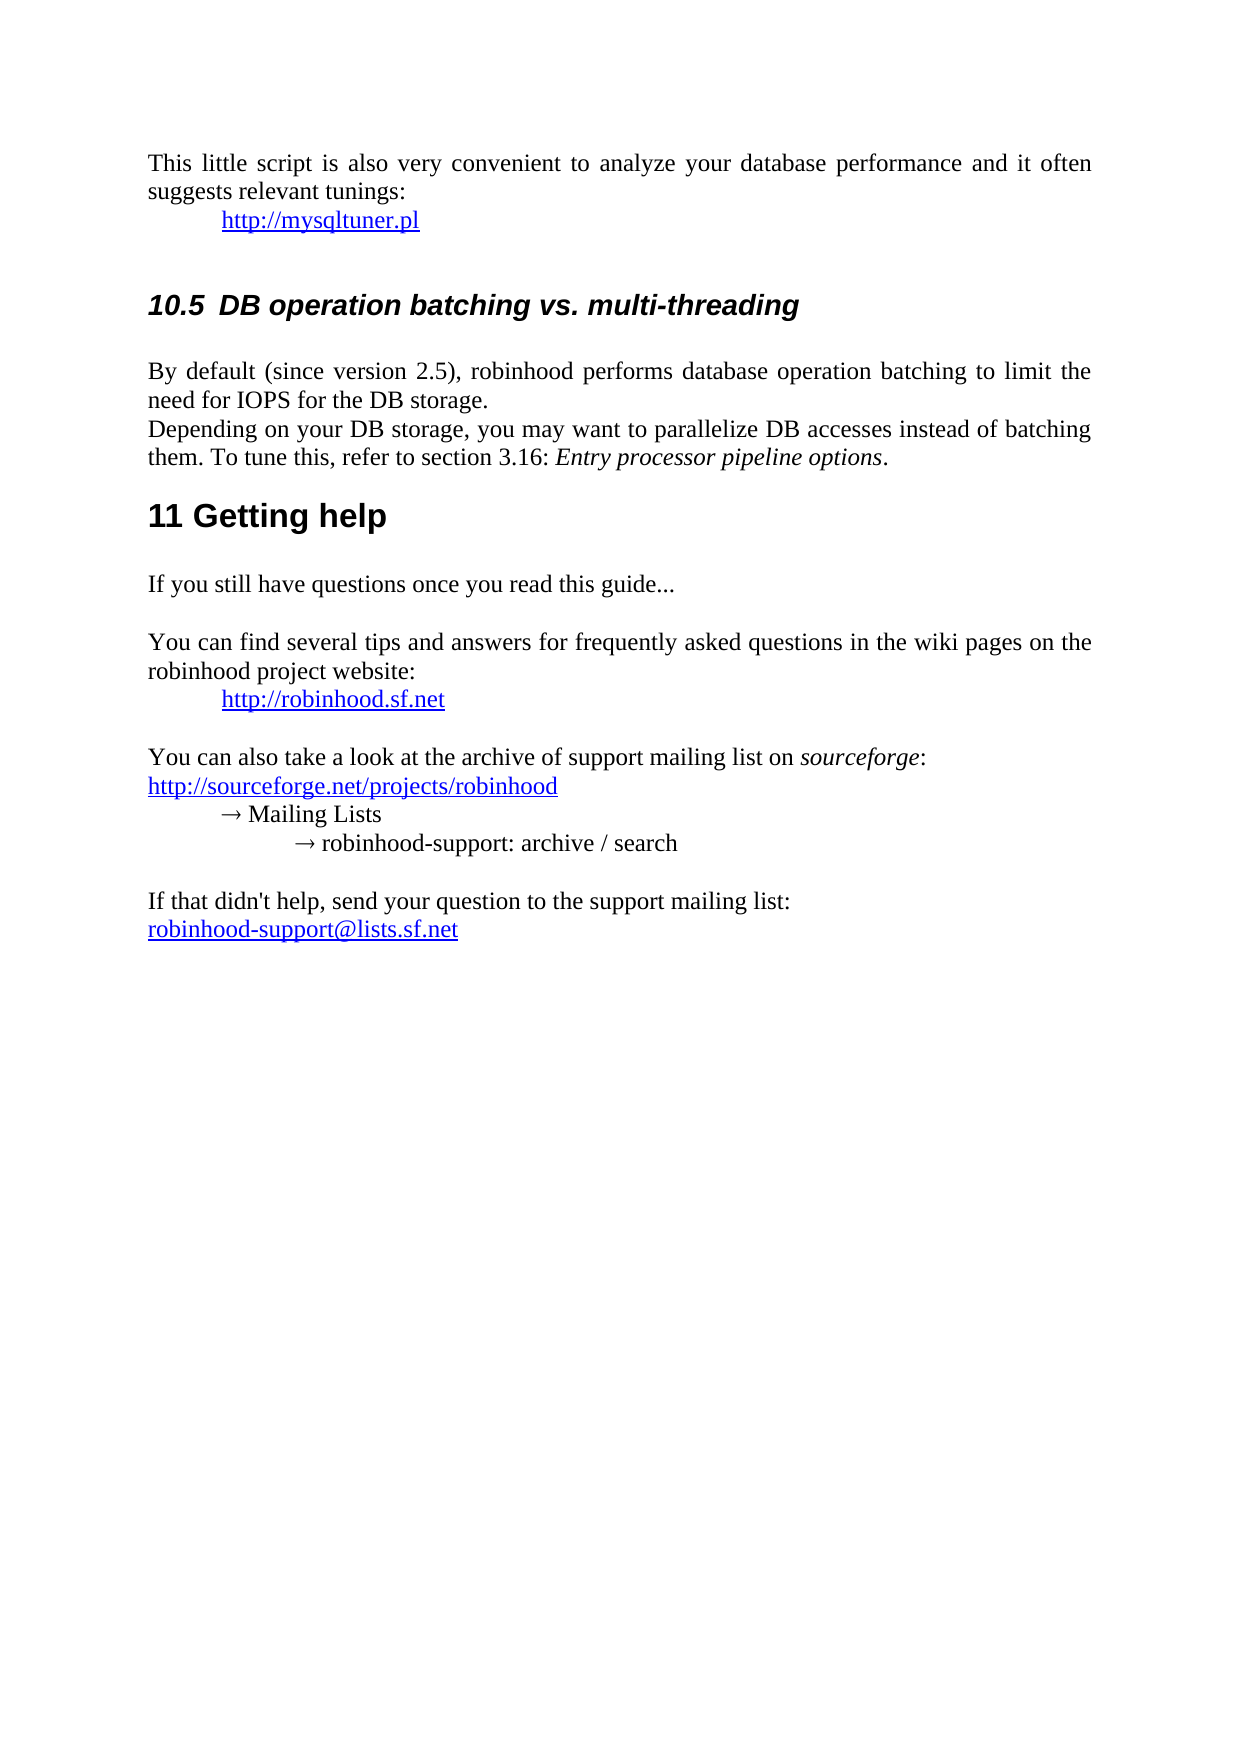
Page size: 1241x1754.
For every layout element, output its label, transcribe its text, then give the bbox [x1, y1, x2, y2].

text You can find several tips and answers for frequently asked questions in the wiki pages on the robinhood project website: [148, 627, 1093, 684]
text You can also take a look at the archive of support mailing list on sourceforge: [148, 742, 1093, 771]
text This little script is also very convenient to analyze your database performance and it often suggests relevant tunings: [148, 148, 1093, 205]
subtitle DB operation batching vs. multi-threading [148, 288, 1093, 321]
text robinhood-support@lists.sf.net [148, 914, 1093, 943]
text http://sourceforge.net/projects/robinhood [148, 771, 1093, 799]
text http://mysqltuner.pl [148, 205, 1093, 234]
text Depending on your DB storage, you may want to parallelize DB accesses instead of batching them. To tune this, refer to section 3.16: Entry processor pipeline options. [148, 414, 1093, 471]
text If you still have questions once you read this guide... [148, 569, 1093, 598]
text ® Mailing Lists [148, 799, 1093, 828]
text ® robinhood-support: archive / search [148, 828, 1093, 857]
text http://robinhood.sf.net [148, 684, 1093, 713]
subtitle Getting help [148, 496, 1093, 534]
text If that didn't help, send your question to the support mailing list: [148, 886, 1093, 914]
text By default (since version 2.5), robinhood performs database operation batching to limit the need for IOPS for the DB storage. [148, 356, 1093, 414]
